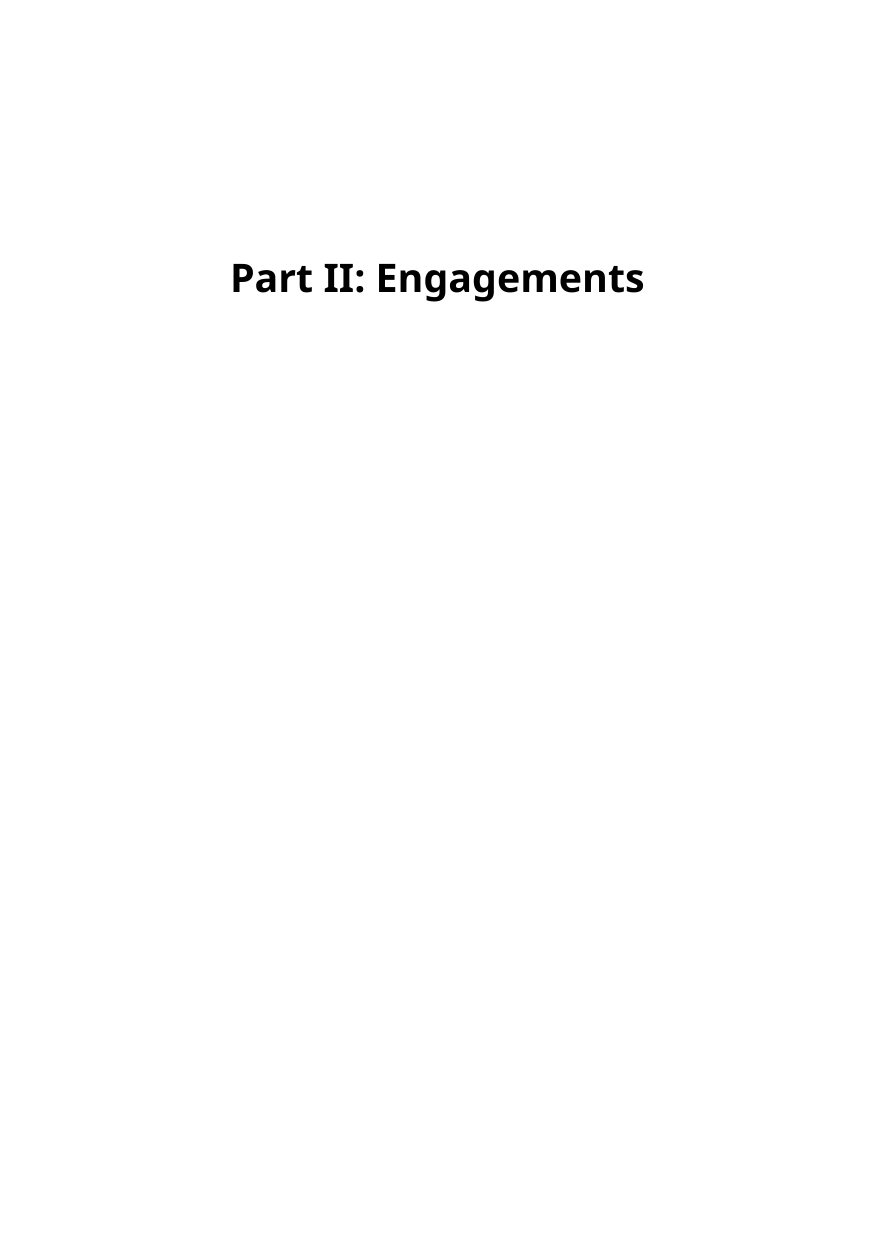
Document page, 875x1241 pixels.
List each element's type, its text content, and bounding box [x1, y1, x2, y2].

subtitle Part II: Engagements [127, 250, 747, 304]
